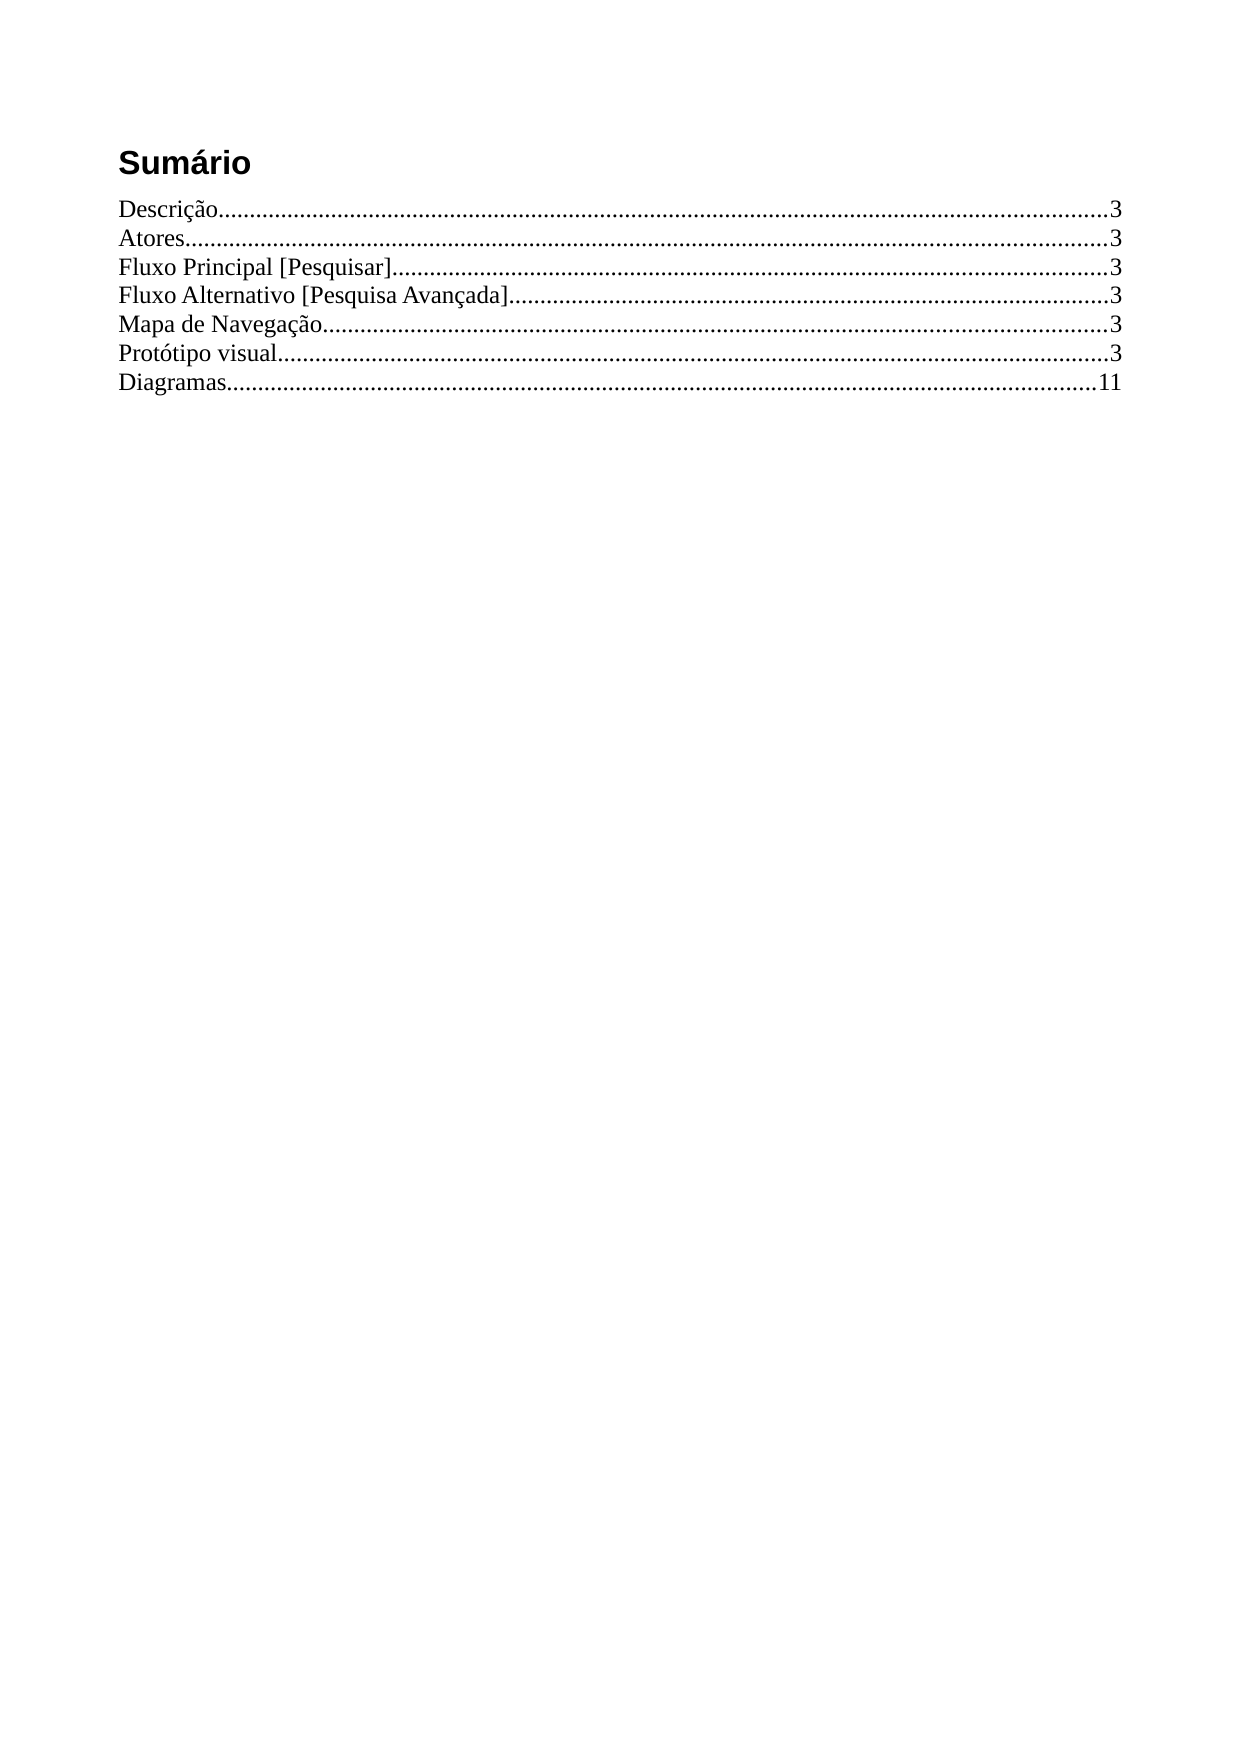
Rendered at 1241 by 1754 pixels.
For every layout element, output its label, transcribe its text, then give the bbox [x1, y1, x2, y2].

text Mapa de Navegação 3 [118, 309, 1122, 338]
text Atores 3 [118, 223, 1122, 252]
text Fluxo Alternativo [Pesquisa Avançada] 3 [118, 280, 1122, 309]
text Fluxo Principal [Pesquisar] 3 [118, 252, 1122, 280]
text Protótipo visual 3 [118, 338, 1122, 367]
text Descrição 3 [118, 194, 1122, 223]
text Diagramas 11 [118, 367, 1122, 395]
subtitle Sumário [118, 143, 1122, 182]
